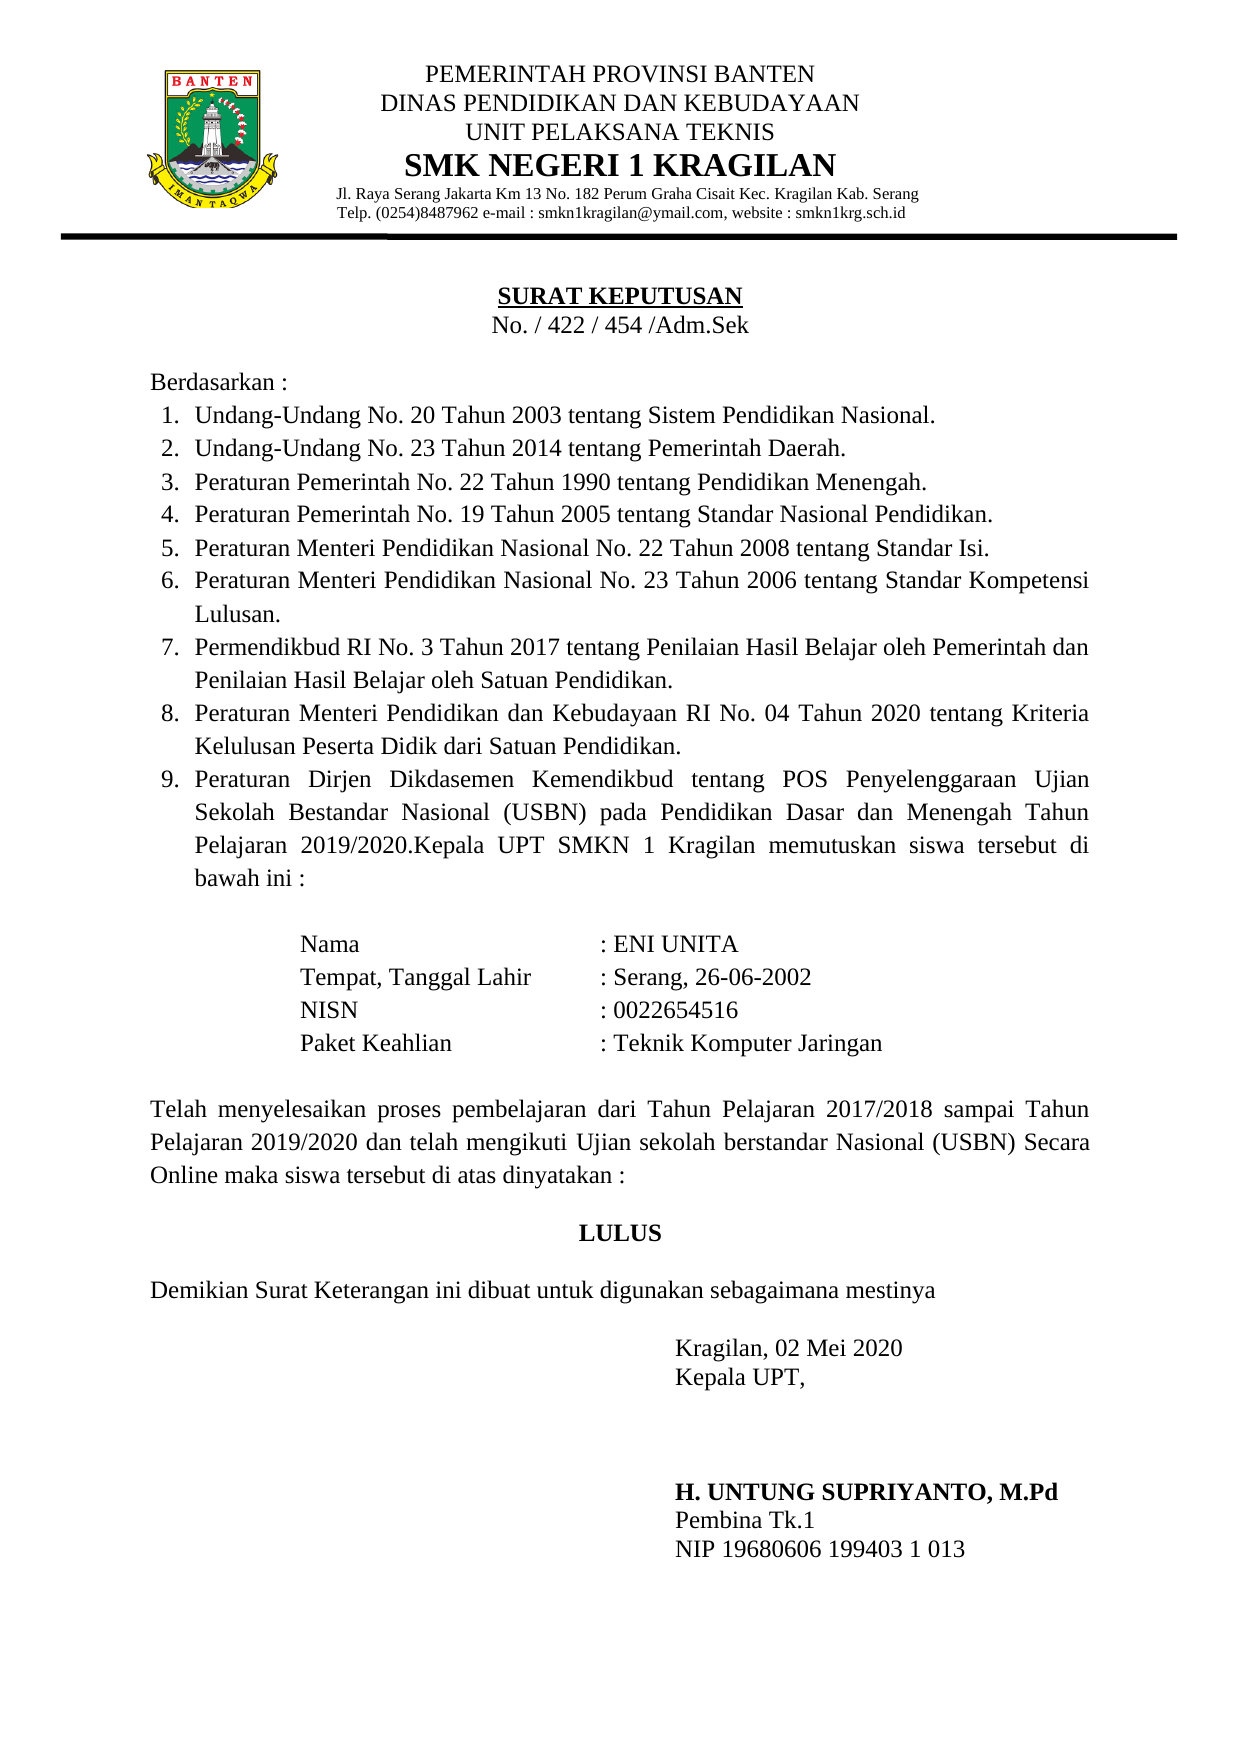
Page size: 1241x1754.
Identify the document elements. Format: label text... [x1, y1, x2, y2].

text NIP 19680606 199403 1 013 [150, 1534, 1090, 1563]
text NISN : 0022654516 [150, 995, 1090, 1024]
picture [146, 70, 279, 208]
list Peraturan Menteri Pendidikan Nasional No. 23 Tahun 2006 tentang Standar Kompetensi Lulusan. [179, 566, 1090, 627]
list Undang-Undang No. 23 Tahun 2014 tentang Pemerintah Daerah. [179, 433, 1090, 462]
list Peraturan Menteri Pendidikan dan Kebudayaan RI No. 04 Tahun 2020 tentang Kriteria Kelulusan Peserta Didik dari Satuan Pendidikan. [179, 698, 1090, 759]
list Permendikbud RI No. 3 Tahun 2017 tentang Penilaian Hasil Belajar oleh Pemerintah dan Penilaian Hasil Belajar oleh Satuan Pendidikan. [179, 632, 1090, 693]
text Telah menyelesaikan proses pembelajaran dari Tahun Pelajaran 2017/2018 sampai Tahun Pelajaran 2019/2020 dan telah mengikuti Ujian sekolah berstandar Nasional (USBN) Secara Online maka siswa tersebut di atas dinyatakan : [150, 1094, 1090, 1189]
text H. UNTUNG SUPRIYANTO, M.Pd [150, 1477, 1090, 1506]
text Kragilan, 02 Mei 2020 [150, 1333, 1090, 1362]
text Kepala UPT, [150, 1362, 1090, 1391]
text Berdasarkan : [150, 367, 1090, 396]
list Peraturan Pemerintah No. 19 Tahun 2005 tentang Standar Nasional Pendidikan. [179, 499, 1090, 528]
text Tempat, Tanggal Lahir : Serang, 26-06-2002 [150, 962, 1090, 991]
text Nama : ENI UNITA [150, 929, 1090, 958]
list Peraturan Menteri Pendidikan Nasional No. 22 Tahun 2008 tentang Standar Isi. [179, 533, 1090, 561]
text Pembina Tk.1 [150, 1506, 1090, 1534]
list Peraturan Pemerintah No. 22 Tahun 1990 tentang Pendidikan Menengah. [179, 467, 1090, 495]
text SURAT KEPUTUSAN [150, 281, 1090, 310]
list Undang-Undang No. 20 Tahun 2003 tentang Sistem Pendidikan Nasional. [179, 401, 1090, 429]
list Peraturan Dirjen Dikdasemen Kemendikbud tentang POS Penyelenggaraan Ujian Sekolah Bestandar Nasional (USBN) pada Pendidikan Dasar dan Menengah Tahun Pelajaran 2019/2020.Kepala UPT SMKN 1 Kragilan memutuskan siswa tersebut di bawah ini : [179, 764, 1090, 892]
text No. / 422 / 454 /Adm.Sek [150, 310, 1090, 339]
text Paket Keahlian : Teknik Komputer Jaringan [150, 1028, 1090, 1057]
text LULUS [150, 1218, 1090, 1247]
text Demikian Surat Keterangan ini dibuat untuk digunakan sebagaimana mestinya [150, 1276, 1090, 1304]
